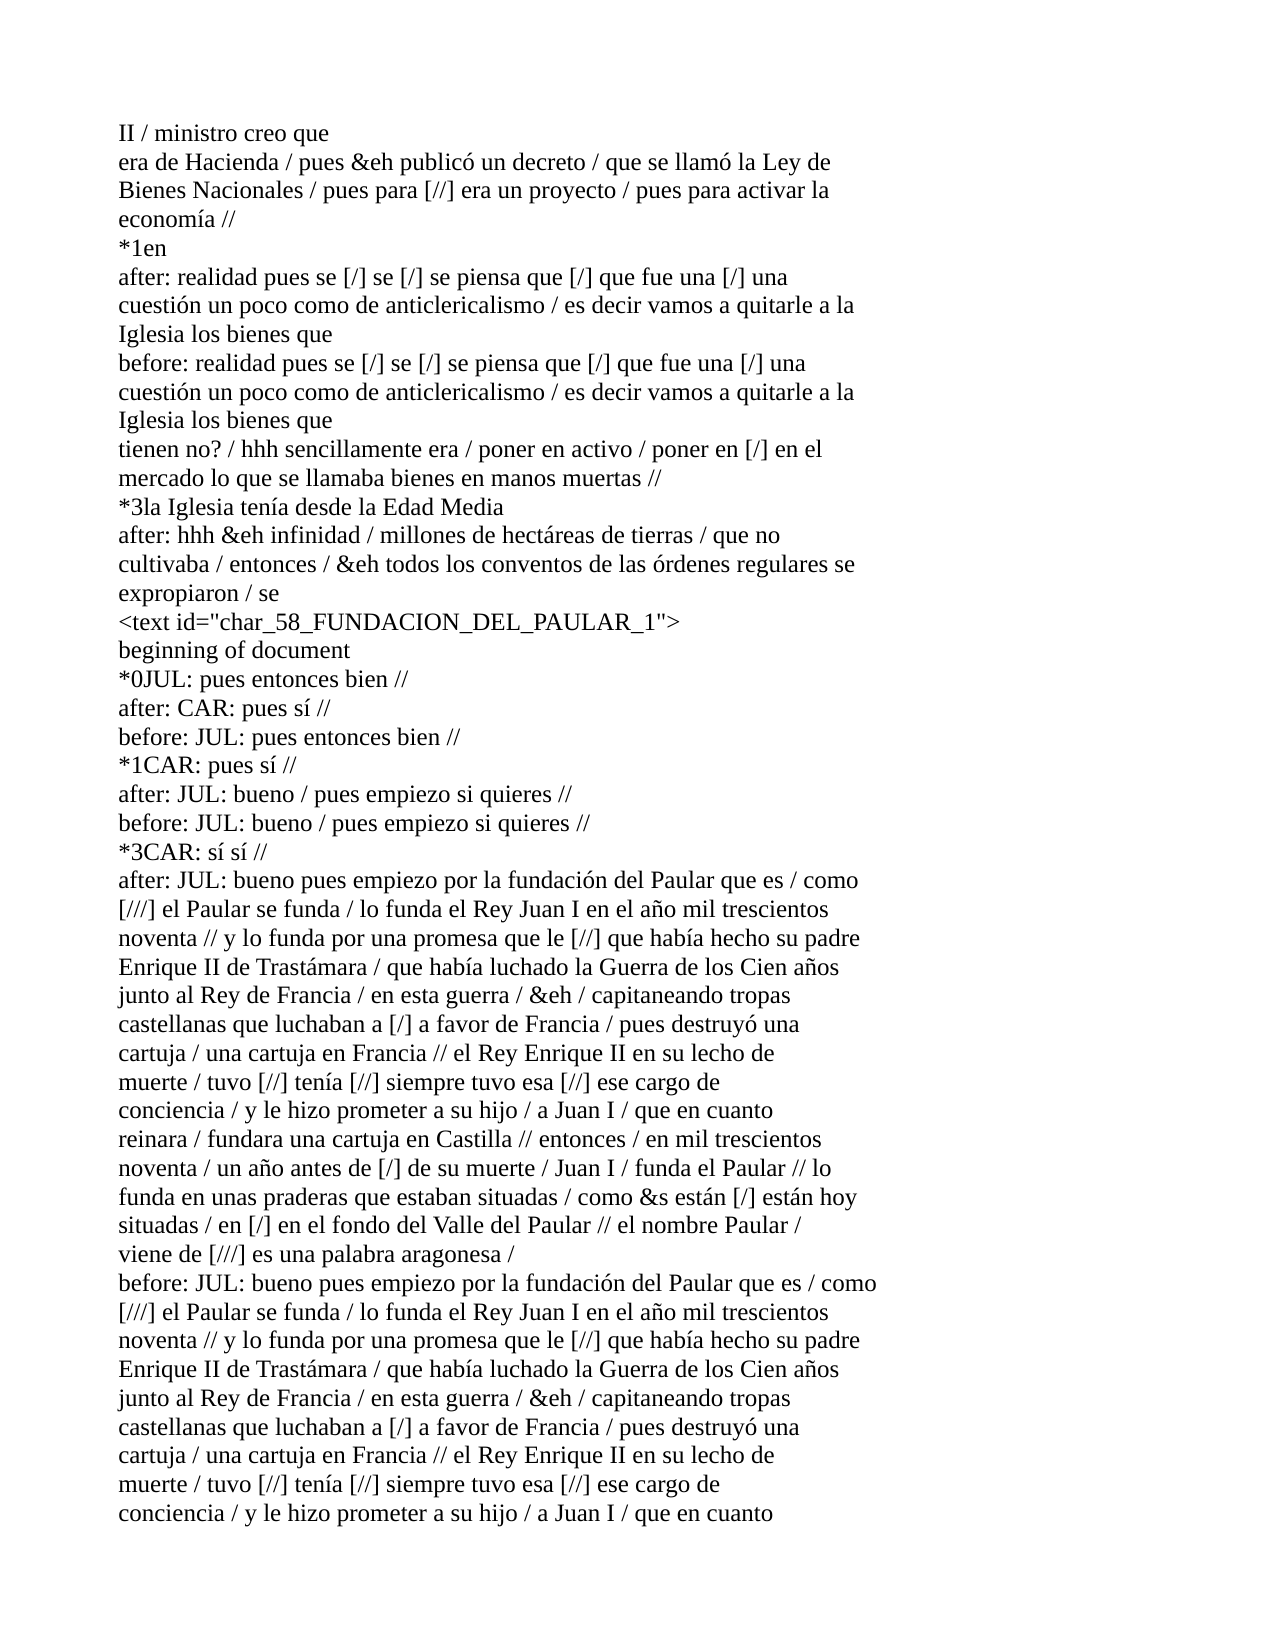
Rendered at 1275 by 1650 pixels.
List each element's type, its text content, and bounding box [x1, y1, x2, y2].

text era de Hacienda / pues &eh publicó un decreto / que se llamó la Ley de [118, 147, 1157, 176]
text after: realidad pues se [/] se [/] se piensa que [/] que fue una [/] una [118, 262, 1157, 291]
text conciencia / y le hizo prometer a su hijo / a Juan I / que en cuanto [118, 1096, 1157, 1124]
text *3la Iglesia tenía desde la Edad Media [118, 492, 1157, 521]
text *3CAR: sí sí // [118, 837, 1157, 866]
text junto al Rey de Francia / en esta guerra / &eh / capitaneando tropas [118, 981, 1157, 1009]
text after: JUL: bueno / pues empiezo si quieres // [118, 779, 1157, 808]
text castellanas que luchaban a [/] a favor de Francia / pues destruyó una [118, 1412, 1157, 1441]
text tienen no? / hhh sencillamente era / poner en activo / poner en [/] en el [118, 434, 1157, 463]
text Iglesia los bienes que [118, 319, 1157, 348]
text noventa // y lo funda por una promesa que le [//] que había hecho su padre [118, 1326, 1157, 1354]
text *1CAR: pues sí // [118, 751, 1157, 779]
text before: JUL: bueno / pues empiezo si quieres // [118, 808, 1157, 837]
text expropiaron / se [118, 578, 1157, 607]
text muerte / tuvo [//] tenía [//] siempre tuvo esa [//] ese cargo de [118, 1067, 1157, 1096]
text noventa / un año antes de [/] de su muerte / Juan I / funda el Paular // lo [118, 1153, 1157, 1182]
text *0JUL: pues entonces bien // [118, 664, 1157, 693]
text cuestión un poco como de anticlericalismo / es decir vamos a quitarle a la [118, 377, 1157, 406]
text reinara / fundara una cartuja en Castilla // entonces / en mil trescientos [118, 1124, 1157, 1153]
text muerte / tuvo [//] tenía [//] siempre tuvo esa [//] ese cargo de [118, 1469, 1157, 1498]
text Iglesia los bienes que [118, 406, 1157, 434]
text cartuja / una cartuja en Francia // el Rey Enrique II en su lecho de [118, 1441, 1157, 1469]
text cuestión un poco como de anticlericalismo / es decir vamos a quitarle a la [118, 291, 1157, 319]
text before: realidad pues se [/] se [/] se piensa que [/] que fue una [/] una [118, 348, 1157, 377]
text before: JUL: pues entonces bien // [118, 722, 1157, 751]
text Enrique II de Trastámara / que había luchado la Guerra de los Cien años [118, 952, 1157, 981]
text junto al Rey de Francia / en esta guerra / &eh / capitaneando tropas [118, 1383, 1157, 1412]
text Bienes Nacionales / pues para [//] era un proyecto / pues para activar la [118, 176, 1157, 204]
text Enrique II de Trastámara / que había luchado la Guerra de los Cien años [118, 1354, 1157, 1383]
text conciencia / y le hizo prometer a su hijo / a Juan I / que en cuanto [118, 1498, 1157, 1527]
text after: CAR: pues sí // [118, 693, 1157, 722]
text mercado lo que se llamaba bienes en manos muertas // [118, 463, 1157, 492]
text *1en [118, 233, 1157, 262]
text [///] el Paular se funda / lo funda el Rey Juan I en el año mil trescientos [118, 894, 1157, 923]
text [///] el Paular se funda / lo funda el Rey Juan I en el año mil trescientos [118, 1297, 1157, 1326]
text before: JUL: bueno pues empiezo por la fundación del Paular que es / como [118, 1268, 1157, 1297]
text after: hhh &eh infinidad / millones de hectáreas de tierras / que no [118, 521, 1157, 549]
text cartuja / una cartuja en Francia // el Rey Enrique II en su lecho de [118, 1038, 1157, 1067]
text beginning of document [118, 636, 1157, 664]
text <text id="char_58_FUNDACION_DEL_PAULAR_1"> [118, 607, 1157, 636]
text economía // [118, 204, 1157, 233]
text II / ministro creo que [118, 118, 1157, 147]
text after: JUL: bueno pues empiezo por la fundación del Paular que es / como [118, 866, 1157, 894]
text castellanas que luchaban a [/] a favor de Francia / pues destruyó una [118, 1009, 1157, 1038]
text funda en unas praderas que estaban situadas / como &s están [/] están hoy [118, 1182, 1157, 1211]
text viene de [///] es una palabra aragonesa / [118, 1239, 1157, 1268]
text situadas / en [/] en el fondo del Valle del Paular // el nombre Paular / [118, 1211, 1157, 1239]
text cultivaba / entonces / &eh todos los conventos de las órdenes regulares se [118, 549, 1157, 578]
text noventa // y lo funda por una promesa que le [//] que había hecho su padre [118, 923, 1157, 952]
